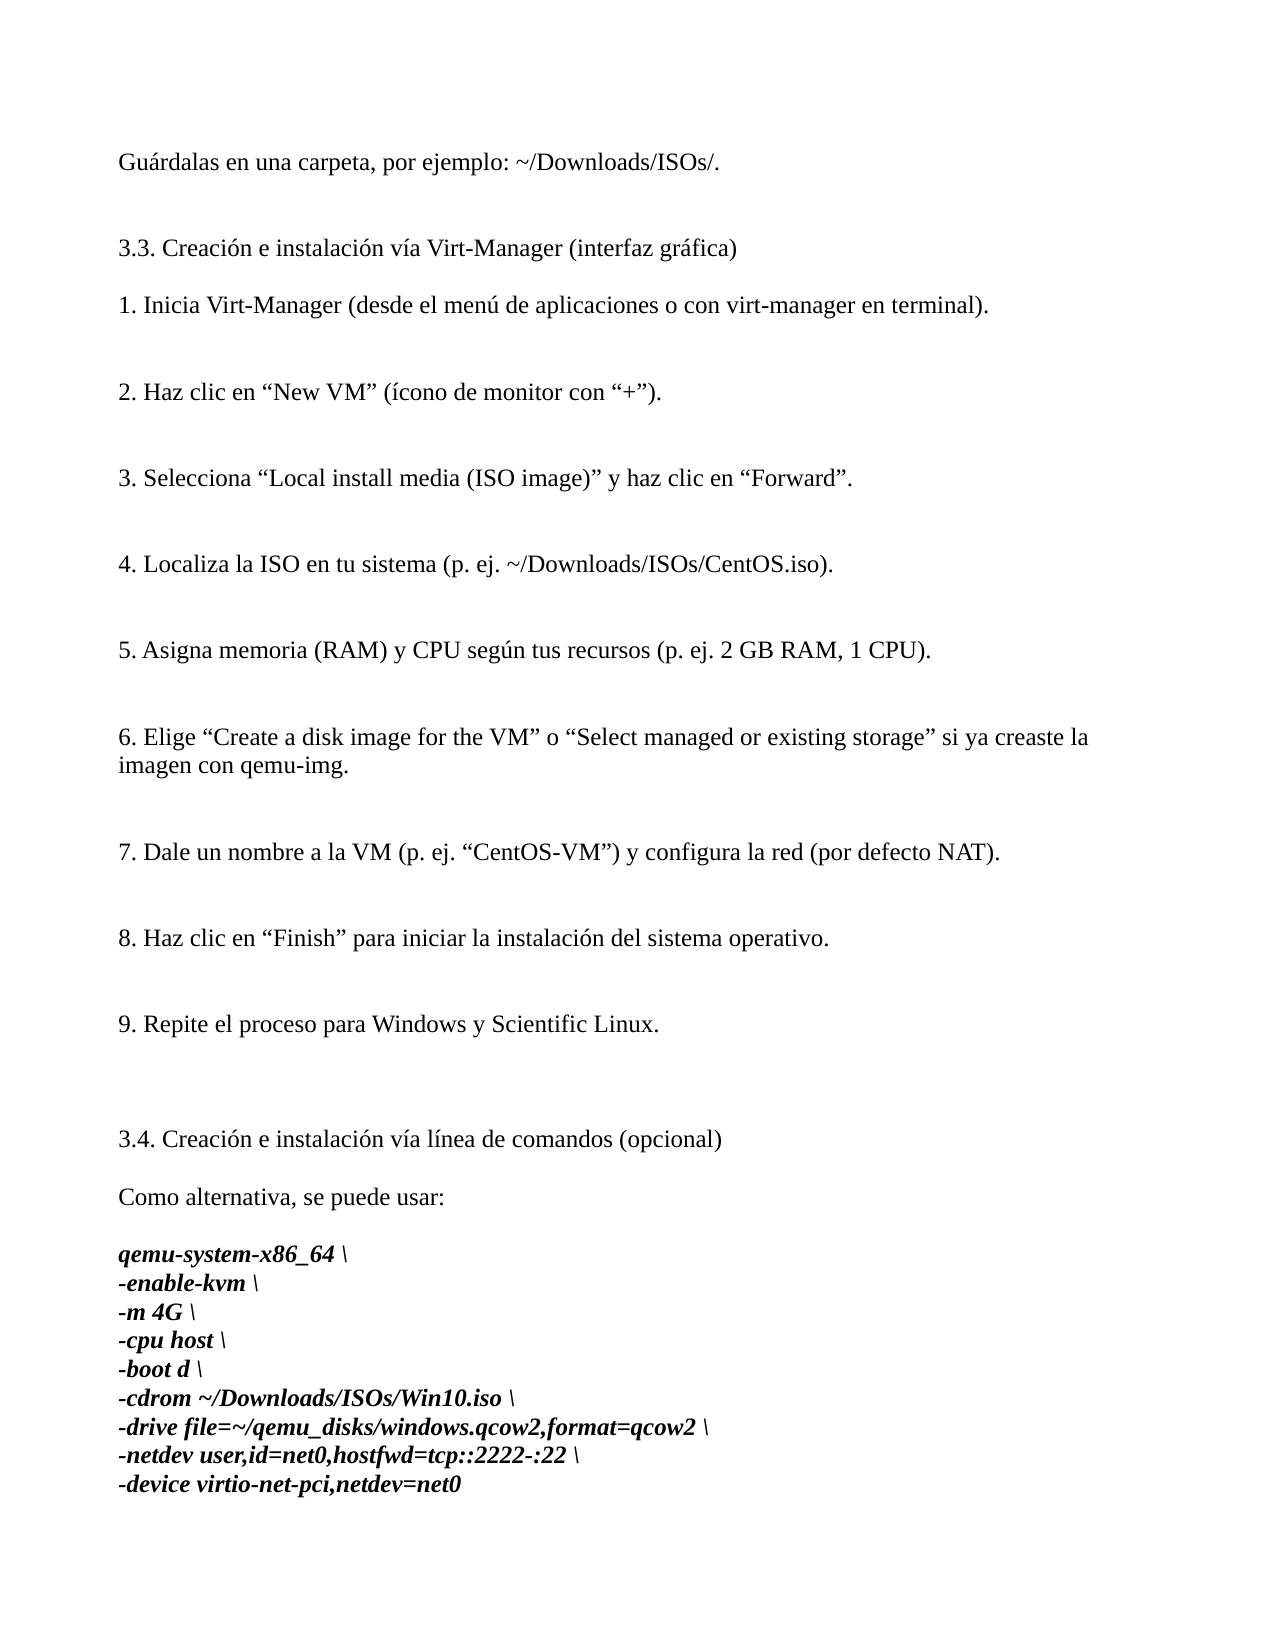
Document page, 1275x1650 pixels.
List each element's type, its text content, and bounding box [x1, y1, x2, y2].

text 9. Repite el proceso para Windows y Scientific Linux. [118, 1009, 1157, 1038]
text 8. Haz clic en “Finish” para iniciar la instalación del sistema operativo. [118, 923, 1157, 952]
text 3.3. Creación e instalación vía Virt-Manager (interfaz gráfica) [118, 233, 1157, 262]
text qemu-system-x86_64 \ [118, 1239, 1157, 1268]
text 3.4. Creación e instalación vía línea de comandos (opcional) [118, 1124, 1157, 1153]
text 7. Dale un nombre a la VM (p. ej. “CentOS-VM”) y configura la red (por defecto NAT). [118, 837, 1157, 866]
text -netdev user,id=net0,hostfwd=tcp::2222-:22 \ [118, 1441, 1157, 1469]
text 1. Inicia Virt-Manager (desde el menú de aplicaciones o con virt-manager en terminal). [118, 291, 1157, 319]
text 3. Selecciona “Local install media (ISO image)” y haz clic en “Forward”. [118, 463, 1157, 492]
text 4. Localiza la ISO en tu sistema (p. ej. ~/Downloads/ISOs/CentOS.iso). [118, 549, 1157, 578]
text -m 4G \ [118, 1297, 1157, 1326]
text -enable-kvm \ [118, 1268, 1157, 1297]
text 6. Elige “Create a disk image for the VM” o “Select managed or existing storage” si ya creaste la imagen con qemu-img. [118, 722, 1157, 779]
text Como alternativa, se puede usar: [118, 1182, 1157, 1211]
text -drive file=~/qemu_disks/windows.qcow2,format=qcow2 \ [118, 1412, 1157, 1441]
text 2. Haz clic en “New VM” (ícono de monitor con “+”). [118, 377, 1157, 406]
text Guárdalas en una carpeta, por ejemplo: ~/Downloads/ISOs/. [118, 147, 1157, 176]
text -cdrom ~/Downloads/ISOs/Win10.iso \ [118, 1383, 1157, 1412]
text 5. Asigna memoria (RAM) y CPU según tus recursos (p. ej. 2 GB RAM, 1 CPU). [118, 636, 1157, 664]
text -boot d \ [118, 1354, 1157, 1383]
text -device virtio-net-pci,netdev=net0 [118, 1469, 1157, 1498]
text -cpu host \ [118, 1326, 1157, 1354]
